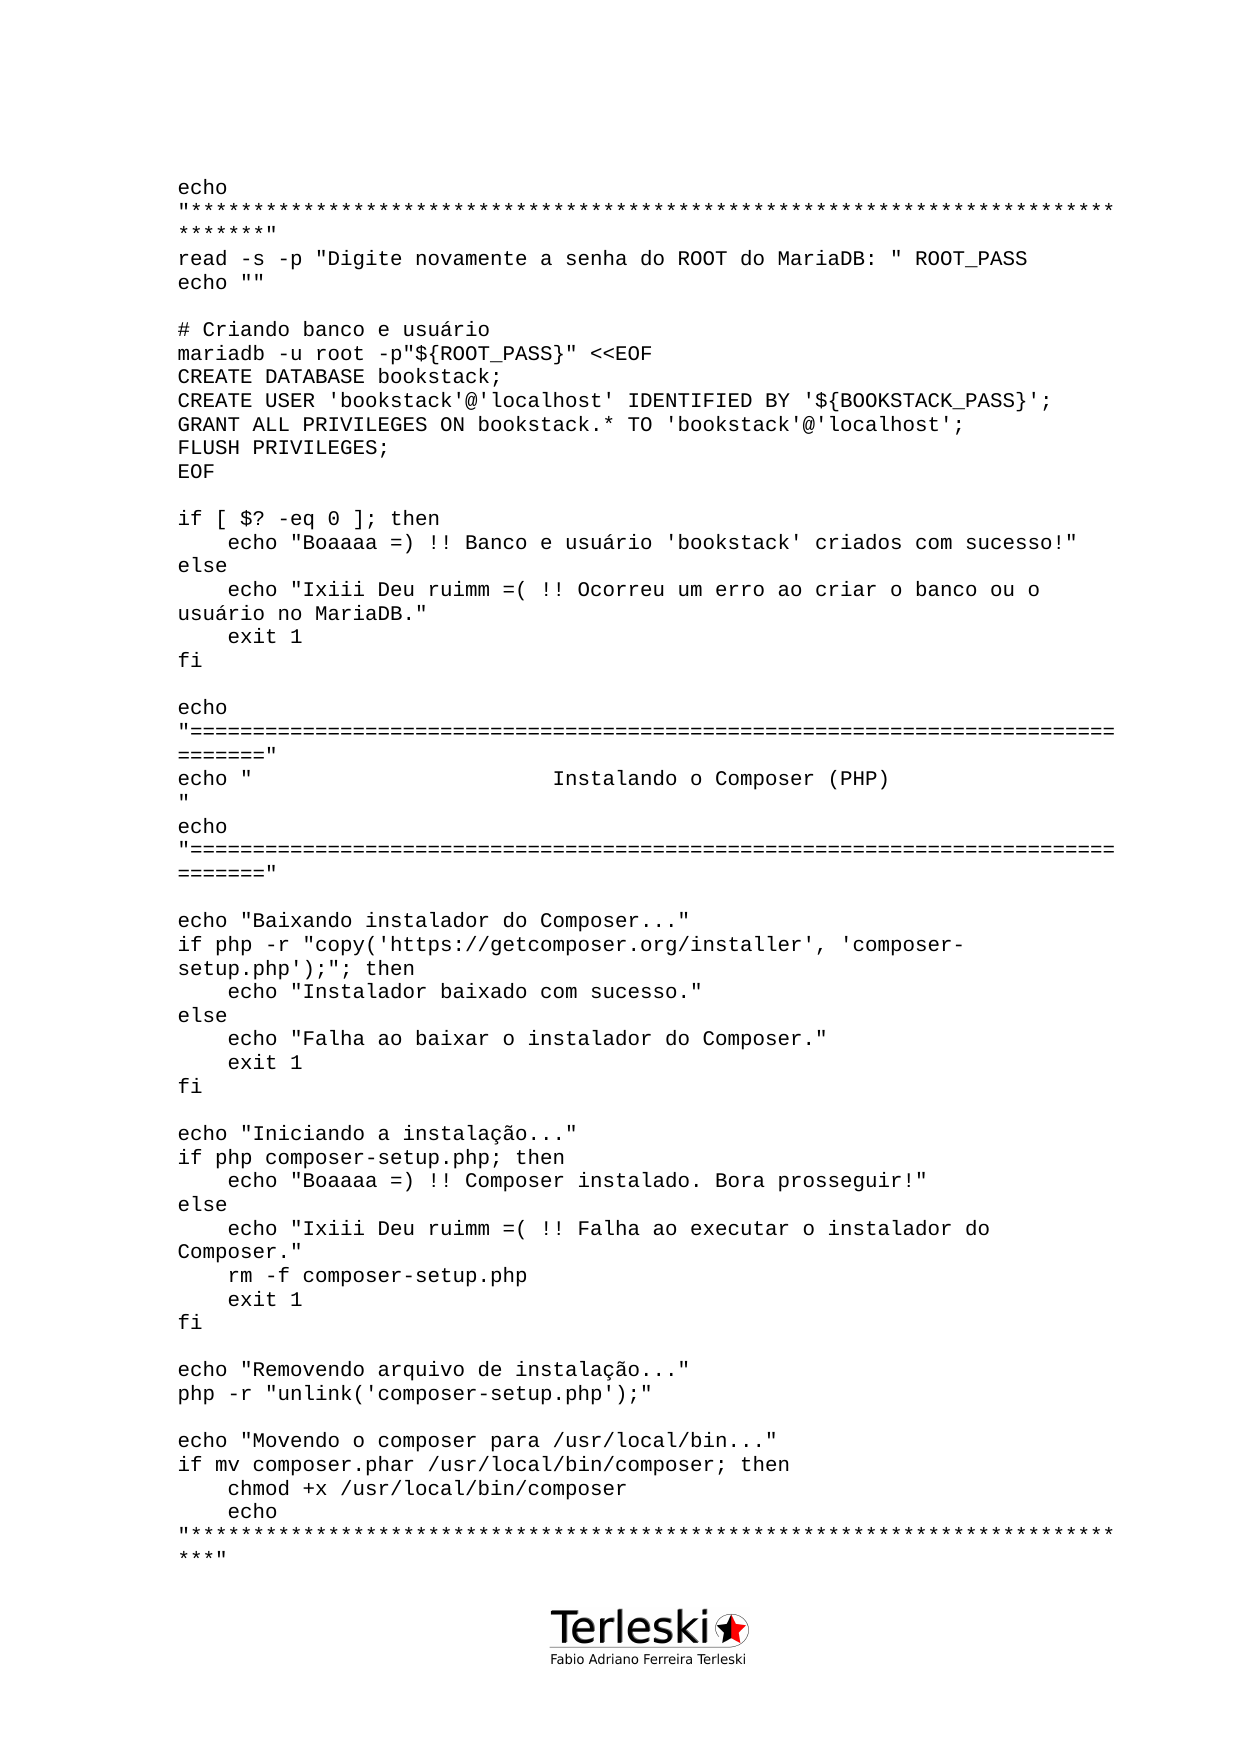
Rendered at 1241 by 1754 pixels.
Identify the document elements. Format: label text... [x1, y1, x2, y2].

text else [177, 1194, 1122, 1218]
text if mv composer.phar /usr/local/bin/composer; then [177, 1454, 1122, 1478]
text if php composer-setup.php; then [177, 1147, 1122, 1170]
text read -s -p "Digite novamente a senha do ROOT do MariaDB: " ROOT_PASS [177, 248, 1122, 272]
text echo "Boaaaa =) !! Composer instalado. Bora prosseguir!" [177, 1170, 1122, 1194]
text CREATE DATABASE bookstack; [177, 366, 1122, 390]
text echo "Movendo o composer para /usr/local/bin..." [177, 1430, 1122, 1454]
text # Criando banco e usuário [177, 319, 1122, 343]
text fi [177, 1312, 1122, 1336]
text echo "=================================================================================" [177, 816, 1122, 887]
text if php -r "copy('https://getcomposer.org/installer', 'composer-setup.php');"; then [177, 934, 1122, 981]
text fi [177, 650, 1122, 674]
text fi [177, 1076, 1122, 1099]
text exit 1 [177, 1052, 1122, 1076]
text echo "Removendo arquivo de instalação..." [177, 1359, 1122, 1383]
text echo "=================================================================================" [177, 697, 1122, 768]
text EOF [177, 461, 1122, 484]
text exit 1 [177, 1288, 1122, 1312]
text echo "Boaaaa =) !! Banco e usuário 'bookstack' criados com sucesso!" [177, 532, 1122, 556]
text echo "" [177, 272, 1122, 295]
text echo "Ixiii Deu ruimm =( !! Ocorreu um erro ao criar o banco ou o usuário no MariaDB." [177, 579, 1122, 626]
text echo "Baixando instalador do Composer..." [177, 910, 1122, 934]
text FLUSH PRIVILEGES; [177, 437, 1122, 461]
text exit 1 [177, 626, 1122, 650]
text php -r "unlink('composer-setup.php');" [177, 1383, 1122, 1407]
text if [ $? -eq 0 ]; then [177, 508, 1122, 532]
text CREATE USER 'bookstack'@'localhost' IDENTIFIED BY '${BOOKSTACK_PASS}'; [177, 390, 1122, 414]
text GRANT ALL PRIVILEGES ON bookstack.* TO 'bookstack'@'localhost'; [177, 414, 1122, 437]
text else [177, 1005, 1122, 1028]
text echo "Ixiii Deu ruimm =( !! Falha ao executar o instalador do Composer." [177, 1218, 1122, 1265]
picture [549, 1607, 750, 1667]
text rm -f composer-setup.php [177, 1265, 1122, 1288]
text else [177, 556, 1122, 579]
text echo " Instalando o Composer (PHP) " [177, 768, 1122, 816]
text echo "Falha ao baixar o instalador do Composer." [177, 1028, 1122, 1052]
text echo "Iniciando a instalação..." [177, 1123, 1122, 1147]
text echo "Instalador baixado com sucesso." [177, 981, 1122, 1005]
text echo "*********************************************************************************" [177, 177, 1122, 248]
text mariadb -u root -p"${ROOT_PASS}" <<EOF [177, 343, 1122, 366]
text echo "*****************************************************************************" [177, 1501, 1122, 1572]
text chmod +x /usr/local/bin/composer [177, 1478, 1122, 1501]
